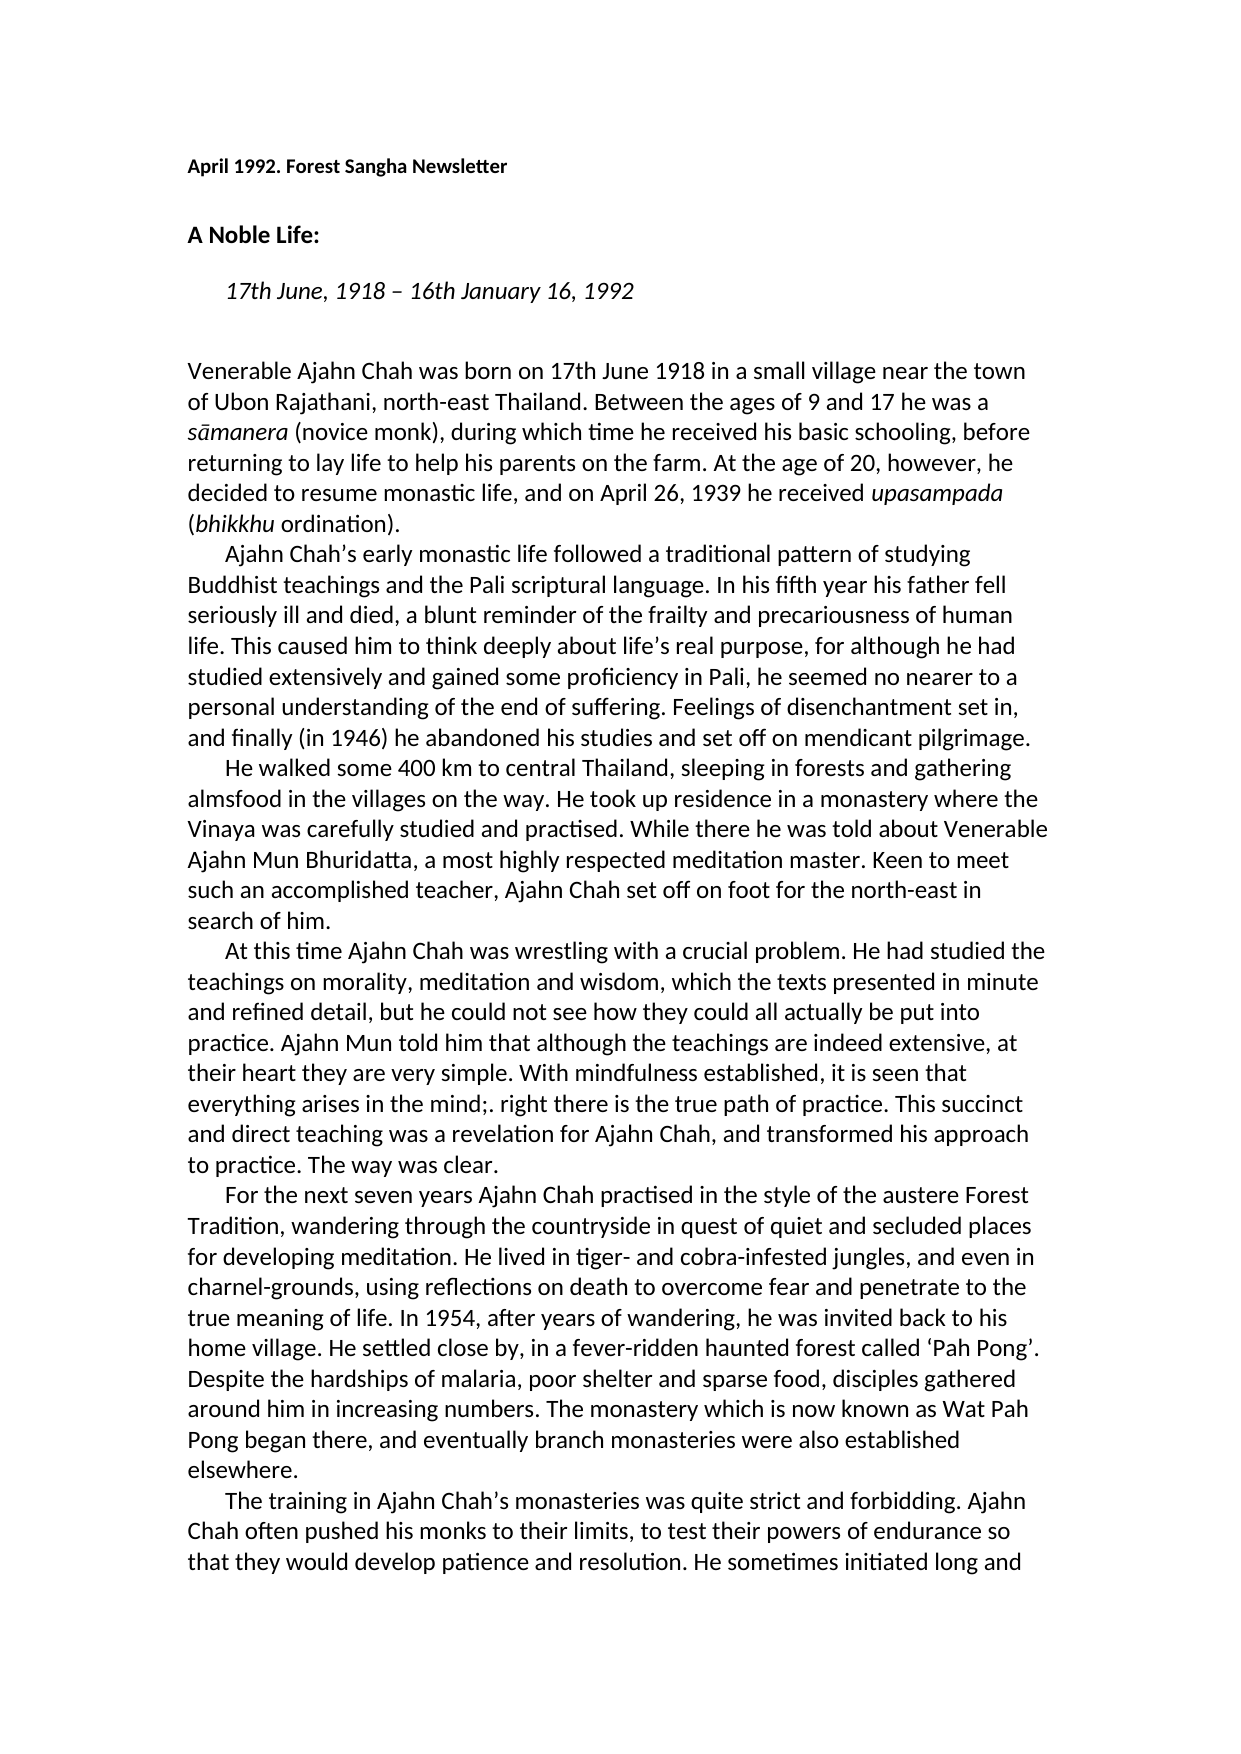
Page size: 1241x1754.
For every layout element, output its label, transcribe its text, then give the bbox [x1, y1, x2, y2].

text Venerable Ajahn Chah was born on 17th June 1918 in a small village near the town of Ubon Rajathani, north-east Thailand. Between the ages of 9 and 17 he was a sāmanera (novice monk), during which time he received his basic schooling, before returning to lay life to help his parents on the farm. At the age of 20, however, he decided to resume monastic life, and on April 26, 1939 he received upasampada (bhikkhu ordination). [187, 356, 1053, 539]
text Ajahn Chah’s early monastic life followed a traditional pattern of studying Buddhist teachings and the Pali scriptural language. In his fifth year his father fell seriously ill and died, a blunt reminder of the frailty and precariousness of human life. This caused him to think deeply about life’s real purpose, for although he had studied extensively and gained some proficiency in Pali, he seemed no nearer to a personal understanding of the end of suffering. Feelings of disenchantment set in, and finally (in 1946) he abandoned his studies and set off on mendicant pilgrimage. [187, 539, 1053, 752]
text For the next seven years Ajahn Chah practised in the style of the austere Forest Tradition, wandering through the countryside in quest of quiet and secluded places for developing meditation. He lived in tiger- and cobra-infested jungles, and even in charnel-grounds, using reflections on death to overcome fear and penetrate to the true meaning of life. In 1954, after years of wandering, he was invited back to his home village. He settled close by, in a fever-ridden haunted forest called ‘Pah Pong’. Despite the hardships of malaria, poor shelter and sparse food, disciples gathered around him in increasing numbers. The monastery which is now known as Wat Pah Pong began there, and eventually branch monasteries were also established elsewhere. [187, 1179, 1053, 1485]
text The training in Ajahn Chah’s monasteries was quite strict and forbidding. Ajahn Chah often pushed his monks to their limits, to test their powers of endurance so that they would develop patience and resolution. He sometimes initiated long and [187, 1485, 1053, 1576]
text 17th June, 1918 – 16th January 16, 1992 [225, 275, 1015, 306]
text At this time Ajahn Chah was wrestling with a crucial problem. He had studied the teachings on morality, meditation and wisdom, which the texts presented in minute and refined detail, but he could not see how they could all actually be put into practice. Ajahn Mun told him that although the teachings are indeed extensive, at their heart they are very simple. With mindfulness established, it is seen that everything arises in the mind;. right there is the true path of practice. This succinct and direct teaching was a revelation for Ajahn Chah, and transformed his approach to practice. The way was clear. [187, 935, 1053, 1179]
text April 1992. Forest Sangha Newsletter [187, 150, 1053, 179]
text He walked some 400 km to central Thailand, sleeping in forests and gathering almsfood in the villages on the way. He took up residence in a monastery where the Vinaya was carefully studied and practised. While there he was told about Venerable Ajahn Mun Bhuridatta, a most highly respected meditation master. Keen to meet such an accomplished teacher, Ajahn Chah set off on foot for the north-east in search of him. [187, 752, 1053, 935]
text A Noble Life: [187, 208, 1053, 250]
